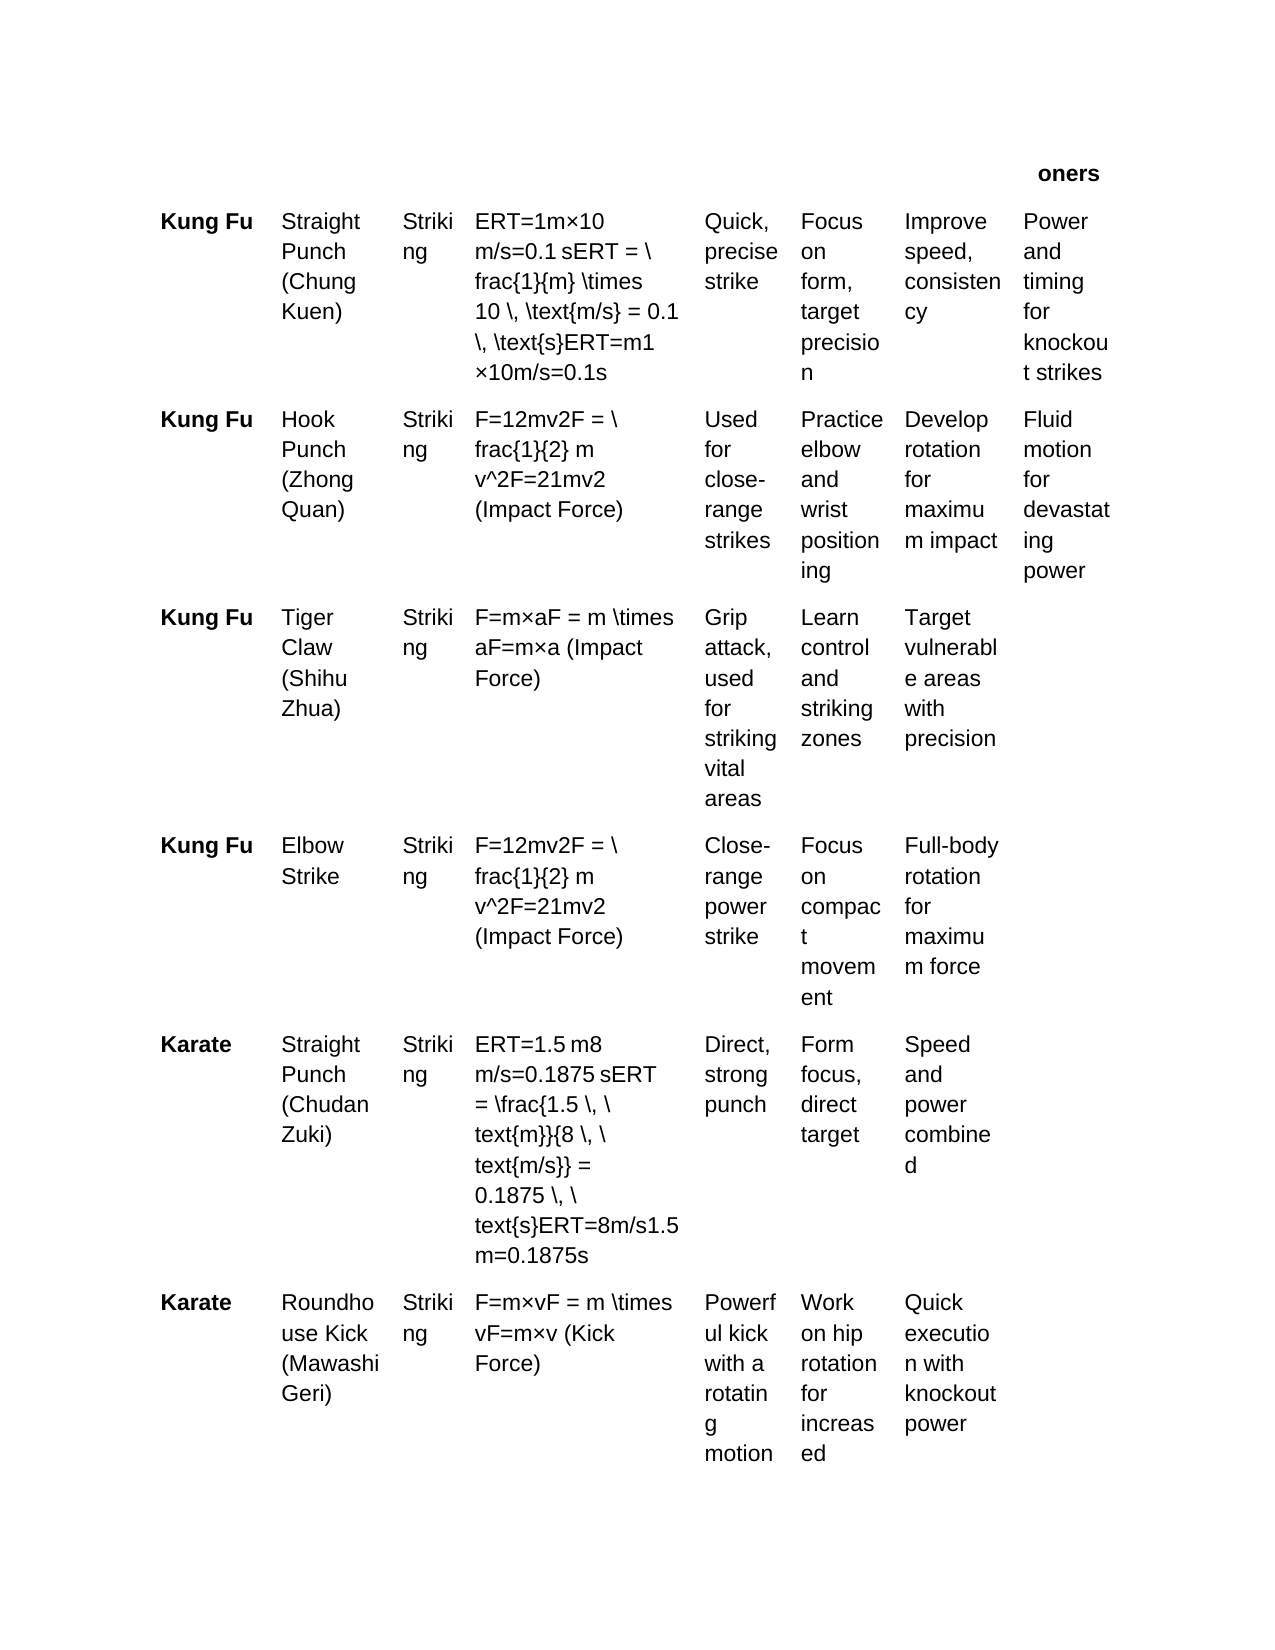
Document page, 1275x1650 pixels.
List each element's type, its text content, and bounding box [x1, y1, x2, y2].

table_cell Striking [392, 822, 464, 1020]
table_cell Learn control and striking zones [790, 594, 894, 822]
table_cell Straight Punch (Chung Kuen) [271, 197, 392, 395]
table_cell Straight Punch (Chudan Zuki) [271, 1020, 392, 1279]
table_cell [1013, 594, 1125, 822]
table_cell Powerful kick with a rotating motion [694, 1279, 790, 1477]
table_cell Target vulnerable areas with precision [894, 594, 1013, 822]
table_cell Roundhouse Kick (Mawashi Geri) [271, 1279, 392, 1477]
table_cell Grip attack, used for striking vital areas [694, 594, 790, 822]
table_cell Karate [150, 1279, 271, 1477]
table_cell ERT=1.5 m8 m/s=0.1875 sERT = \frac{1.5 \, \text{m}}{8 \, \text{m/s}} = 0.1875 \, \text{s}ERT=8m/s1.5m​=0.1875s [464, 1020, 694, 1279]
table_cell Form focus, direct target [790, 1020, 894, 1279]
table_cell Full-body rotation for maximum force [894, 822, 1013, 1020]
table_cell Quick, precise strike [694, 197, 790, 395]
table_cell Used for close-range strikes [694, 395, 790, 594]
table_cell Practice elbow and wrist positioning [790, 395, 894, 594]
table_cell Close-range power strike [694, 822, 790, 1020]
table_cell Kung Fu [150, 594, 271, 822]
table_header [894, 150, 1013, 197]
table_cell Power and timing for knockout strikes [1013, 197, 1125, 395]
table_header [464, 150, 694, 197]
table_cell F=12mv2F = \frac{1}{2} m v^2F=21​mv2 (Impact Force) [464, 395, 694, 594]
table_cell Speed and power combined [894, 1020, 1013, 1279]
table_cell Striking [392, 1020, 464, 1279]
table_cell Tiger Claw (Shihu Zhua) [271, 594, 392, 822]
table_cell Hook Punch (Zhong Quan) [271, 395, 392, 594]
table_cell F=m×aF = m \times aF=m×a (Impact Force) [464, 594, 694, 822]
table_cell Striking [392, 594, 464, 822]
table_cell Work on hip rotation for increased [790, 1279, 894, 1477]
table_cell Quick execution with knockout power [894, 1279, 1013, 1477]
table_cell Direct, strong punch [694, 1020, 790, 1279]
table_cell [1013, 822, 1125, 1020]
table_cell Focus on form, target precision [790, 197, 894, 395]
table_cell F=m×vF = m \times vF=m×v (Kick Force) [464, 1279, 694, 1477]
table_cell F=12mv2F = \frac{1}{2} m v^2F=21​mv2 (Impact Force) [464, 822, 694, 1020]
table_cell Karate [150, 1020, 271, 1279]
table_header [271, 150, 392, 197]
table_cell Focus on compact movement [790, 822, 894, 1020]
table_header oners [1013, 150, 1125, 197]
table_cell Striking [392, 197, 464, 395]
table_cell Striking [392, 1279, 464, 1477]
table_cell Striking [392, 395, 464, 594]
table_cell [1013, 1020, 1125, 1279]
table_cell Elbow Strike [271, 822, 392, 1020]
table_cell Fluid motion for devastating power [1013, 395, 1125, 594]
table_header [790, 150, 894, 197]
table_header [150, 150, 271, 197]
table_cell Kung Fu [150, 822, 271, 1020]
table_cell Improve speed, consistency [894, 197, 1013, 395]
table_cell [1013, 1279, 1125, 1477]
table_cell Develop rotation for maximum impact [894, 395, 1013, 594]
table_cell Kung Fu [150, 197, 271, 395]
table_header [392, 150, 464, 197]
table_cell Kung Fu [150, 395, 271, 594]
table_header [694, 150, 790, 197]
table_cell ERT=1m×10 m/s=0.1 sERT = \frac{1}{m} \times 10 \, \text{m/s} = 0.1 \, \text{s}ERT=m1​×10m/s=0.1s [464, 197, 694, 395]
